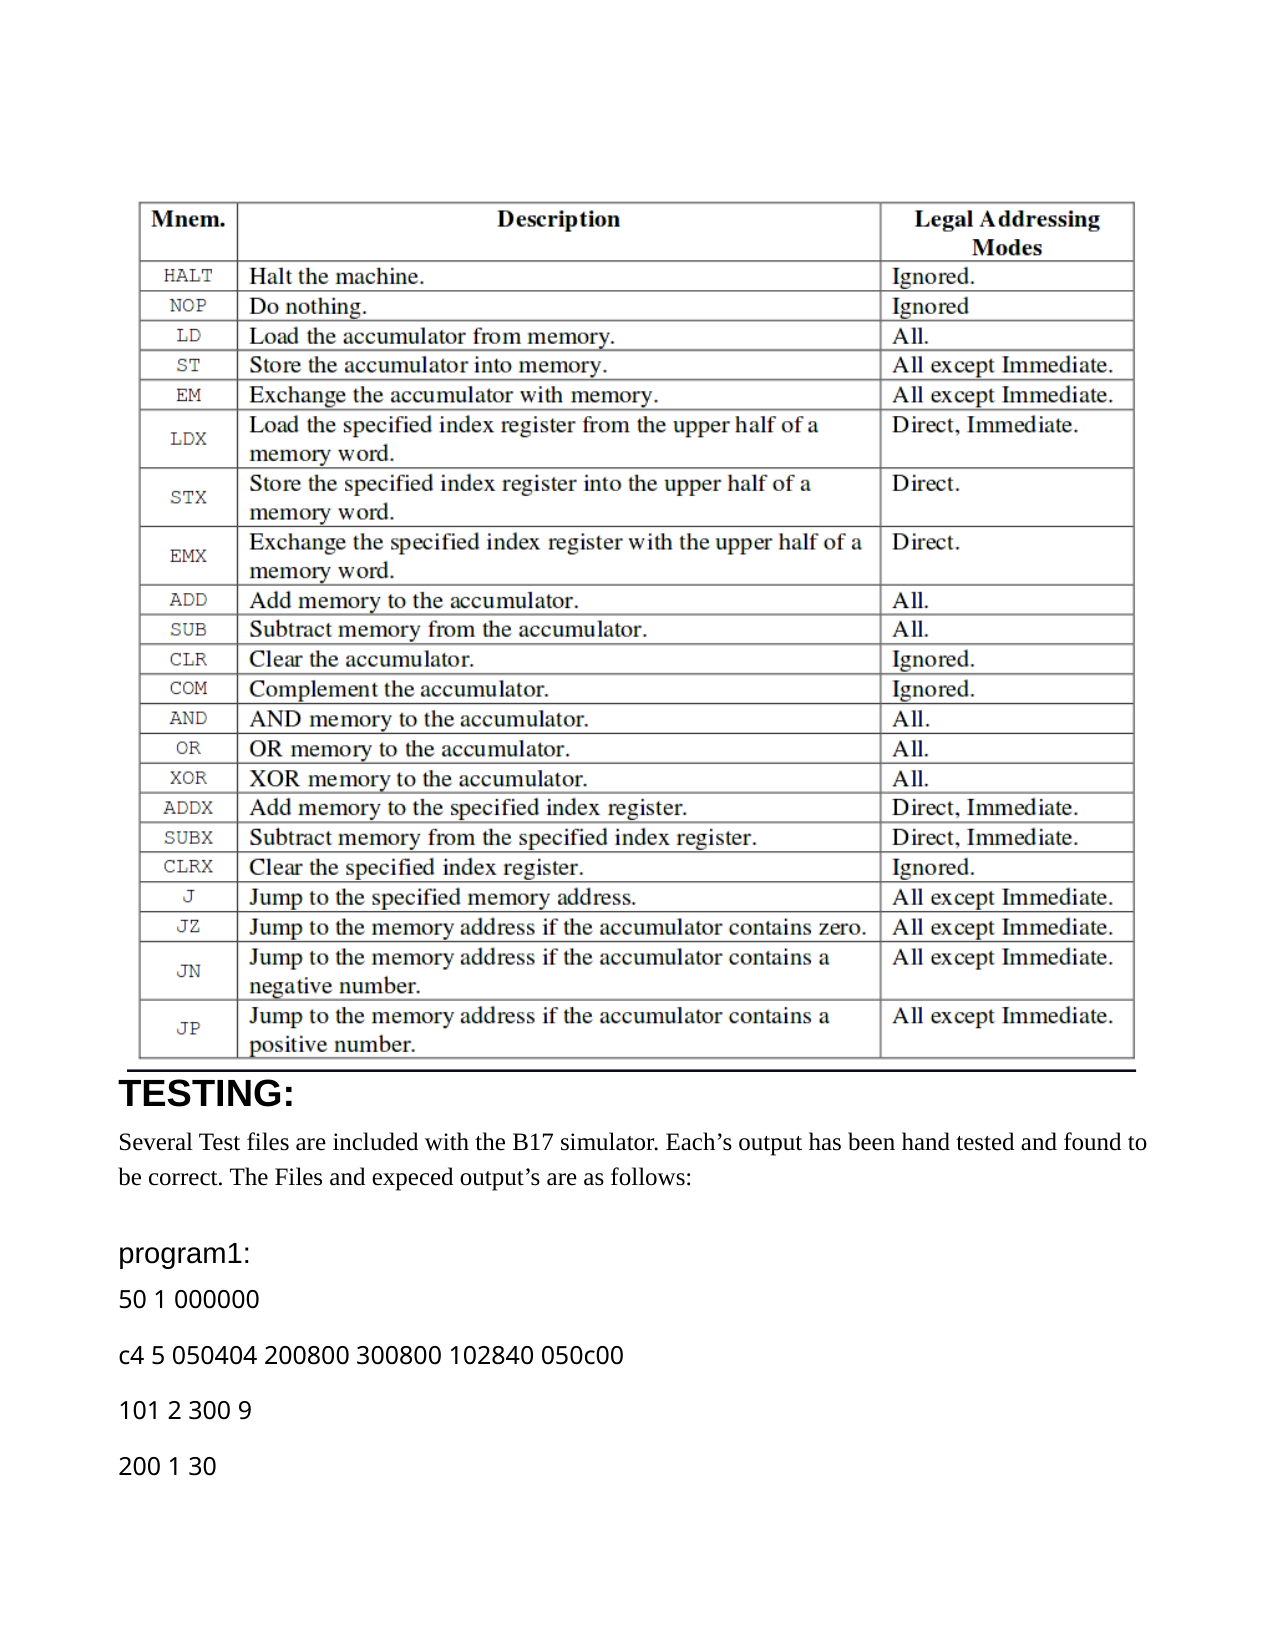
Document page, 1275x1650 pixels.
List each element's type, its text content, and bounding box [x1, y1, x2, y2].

subtitle TESTING: [118, 199, 1157, 1115]
text c4 5 050404 200800 300800 102840 050c00 [118, 1337, 1157, 1371]
text Several Test files are included with the B17 simulator. Each’s output has been hand tested and found to be correct. The Files and expeced output’s are as follows: [118, 1127, 1157, 1191]
text 50 1 000000 [118, 1282, 1157, 1316]
subtitle program1: [118, 1236, 1157, 1269]
text 101 2 300 9 [118, 1393, 1157, 1427]
picture [127, 195, 1137, 1072]
text 200 1 30 [118, 1448, 1157, 1482]
